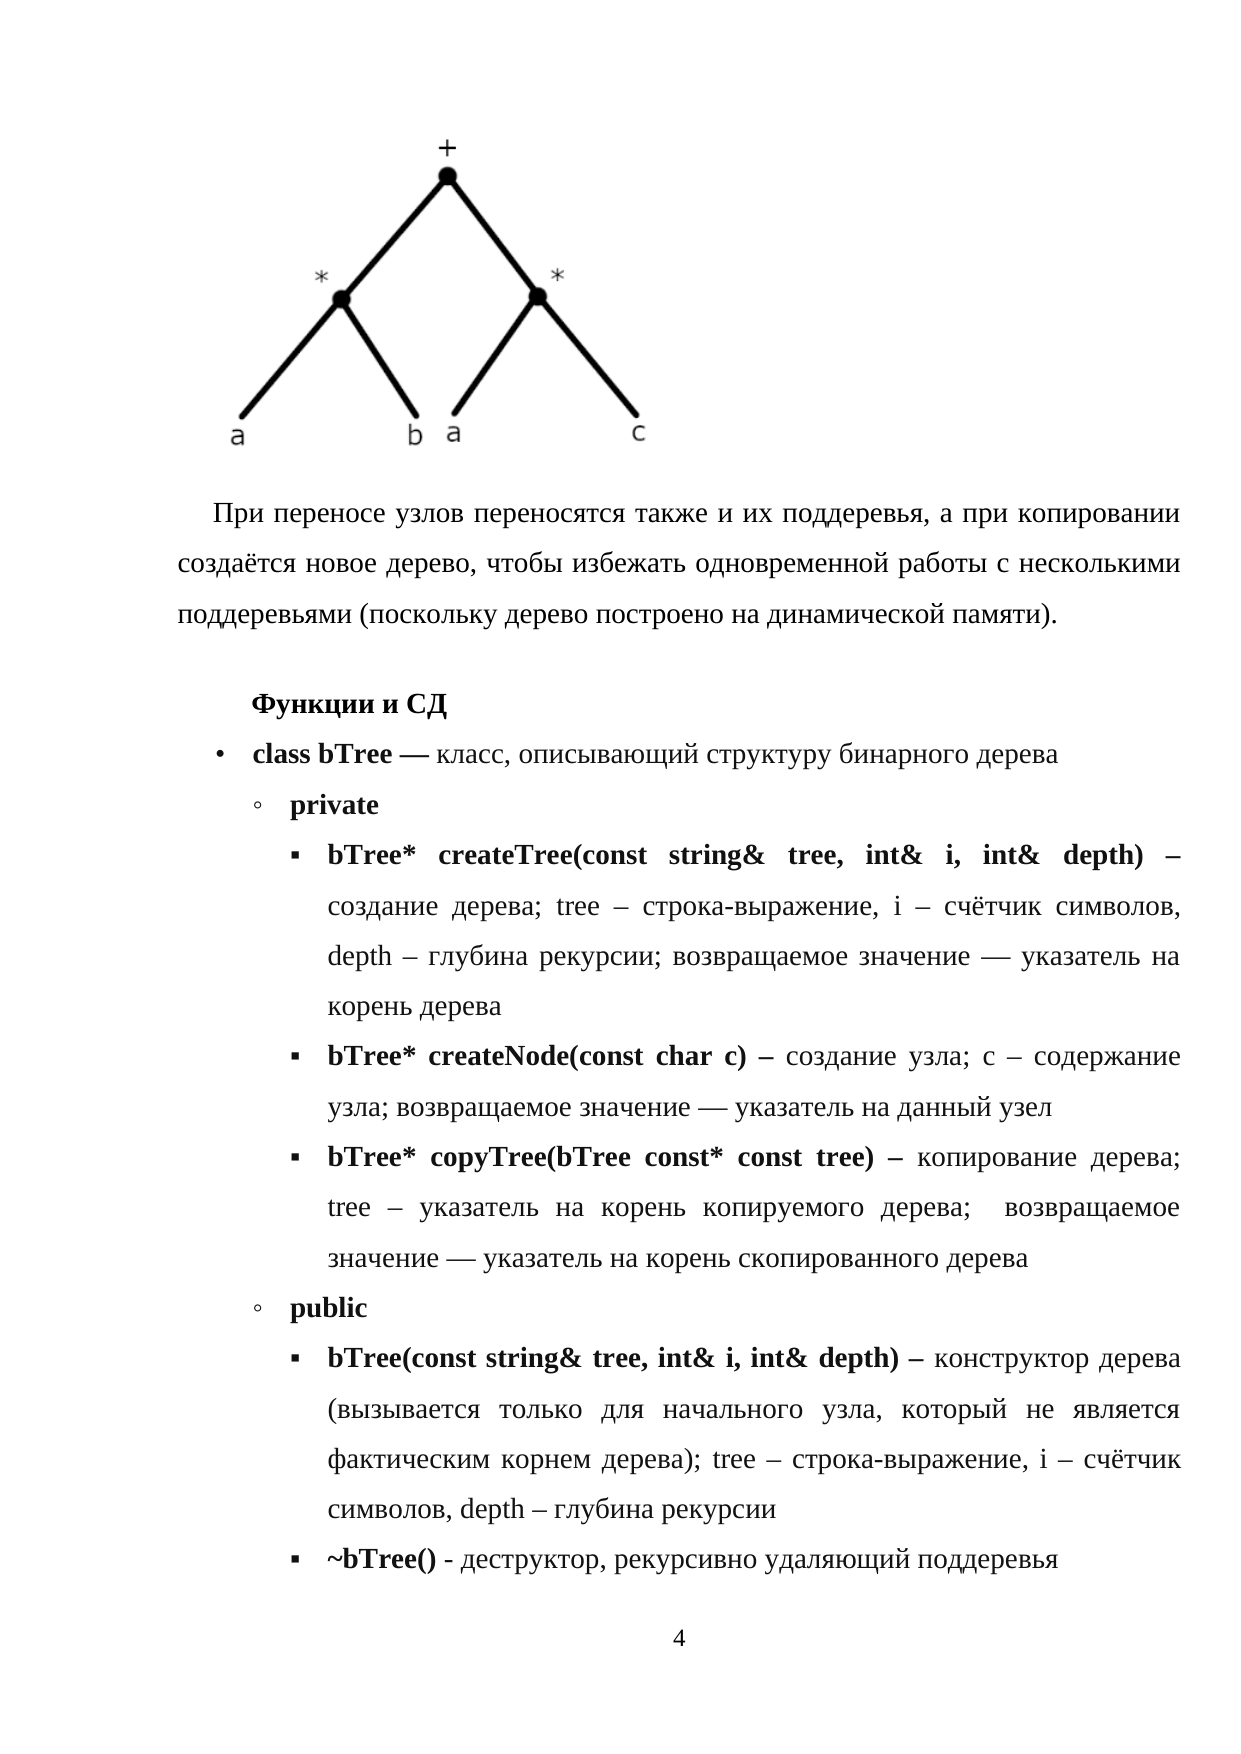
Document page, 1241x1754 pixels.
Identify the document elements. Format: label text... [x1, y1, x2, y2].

picture [210, 118, 665, 479]
list class bTree — класс, описывающий структуру бинарного дерева [215, 737, 1181, 770]
list bTree* copyTree(bTree const* const tree) – копирование дерева; tree – указатель на корень копируемого дерева; возвращаемое значение — указатель на корень скопированного дерева [290, 1139, 1181, 1273]
list private [252, 787, 1181, 821]
text При переносе узлов переносятся также и их поддеревья, а при копировании создаётся новое дерево, чтобы избежать одновременной работы с несколькими поддеревьями (поскольку дерево построено на динамической памяти). [177, 118, 1181, 629]
list bTree(const string& tree, int& i, int& depth) – конструктор дерева (вызывается только для начального узла, который не является фактическим корнем дерева); tree – строка-выражение, i – счётчик символов, depth – глубина рекурсии [290, 1340, 1181, 1525]
list bTree* createTree(const string& tree, int& i, int& depth) – создание дерева; tree – строка-выражение, i – счётчик символов, depth – глубина рекурсии; возвращаемое значение — указатель на корень дерева [290, 837, 1181, 1022]
text Функции и СД [177, 686, 1181, 720]
list bTree* createNode(const char c) – создание узла; c – содержание узла; возвращаемое значение — указатель на данный узел [290, 1038, 1181, 1122]
list public [252, 1290, 1181, 1324]
list ~bTree() - деструктор, рекурсивно удаляющий поддеревья [290, 1542, 1181, 1575]
